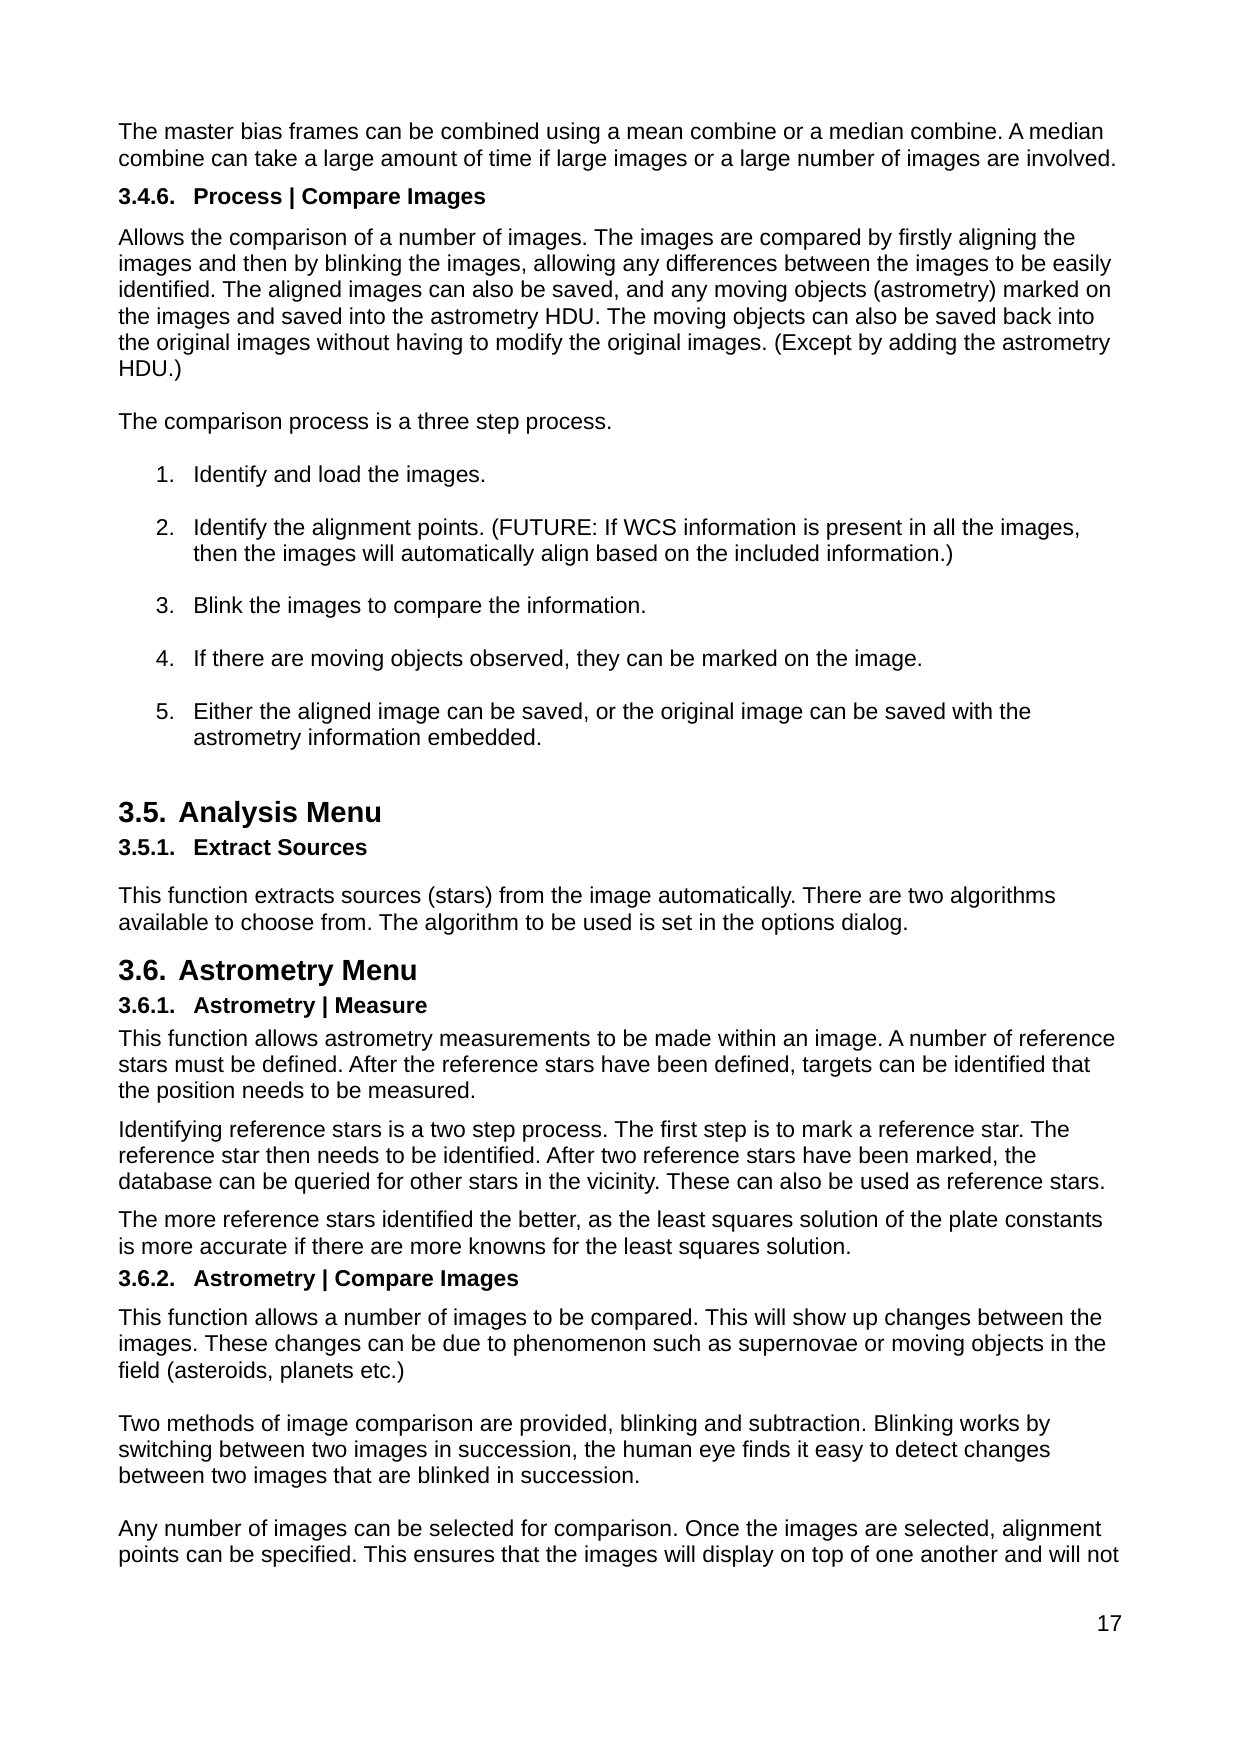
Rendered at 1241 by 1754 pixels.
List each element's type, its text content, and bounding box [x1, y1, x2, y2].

text Two methods of image comparison are provided, blinking and subtraction. Blinking works by switching between two images in succession, the human eye finds it easy to detect changes between two images that are blinked in succession. [118, 1395, 1122, 1488]
subtitle Astrometry | Measure [118, 992, 1122, 1019]
list Identify and load the images. [156, 446, 1122, 487]
text Any number of images can be selected for comparison. Once the images are selected, alignment points can be specified. This ensures that the images will display on top of one another and will not [118, 1500, 1122, 1568]
list Either the aligned image can be saved, or the original image can be saved with the astrometry information embedded. [156, 683, 1122, 777]
list Blink the images to compare the information. [156, 578, 1122, 619]
text This function allows astrometry measurements to be made within an image. A number of reference stars must be defined. After the reference stars have been defined, targets can be identified that the position needs to be measured. [118, 1024, 1122, 1104]
text The comparison process is a three step process. [118, 393, 1122, 434]
subtitle Extract Sources [118, 834, 1122, 861]
subtitle Astrometry Menu [118, 953, 1122, 986]
subtitle Process | Compare Images [118, 183, 1122, 209]
subtitle Astrometry | Compare Images [118, 1265, 1122, 1291]
text The more reference stars identified the better, as the least squares solution of the plate constants is more accurate if there are more knowns for the least squares solution. [118, 1206, 1122, 1259]
list If there are moving objects observed, they can be marked on the image. [156, 631, 1122, 672]
text The master bias frames can be combined using a mean combine or a median combine. A median combine can take a large amount of time if large images or a large number of images are involved. [118, 118, 1122, 171]
list Identify the alignment points. (FUTURE: If WCS information is present in all the images, then the images will automatically align based on the included information.) [156, 499, 1122, 566]
subtitle Analysis Menu [118, 795, 1122, 828]
text This function extracts sources (stars) from the image automatically. There are two algorithms available to choose from. The algorithm to be used is set in the options dialog. [118, 861, 1122, 935]
text This function allows a number of images to be compared. This will show up changes between the images. These changes can be due to phenomenon such as supernovae or moving objects in the field (asteroids, planets etc.) [118, 1291, 1122, 1383]
text Identifying reference stars is a two step process. The first step is to mark a reference star. The reference star then needs to be identified. After two reference stars have been marked, the database can be queried for other stars in the vicinity. These can also be used as reference stars. [118, 1116, 1122, 1194]
text Allows the comparison of a number of images. The images are compared by firstly aligning the images and then by blinking the images, allowing any differences between the images to be easily identified. The aligned images can also be saved, and any moving objects (astrometry) marked on the images and saved into the astrometry HDU. The moving objects can also be saved back into the original images without having to modify the original images. (Except by adding the astrometry HDU.) [118, 209, 1122, 382]
